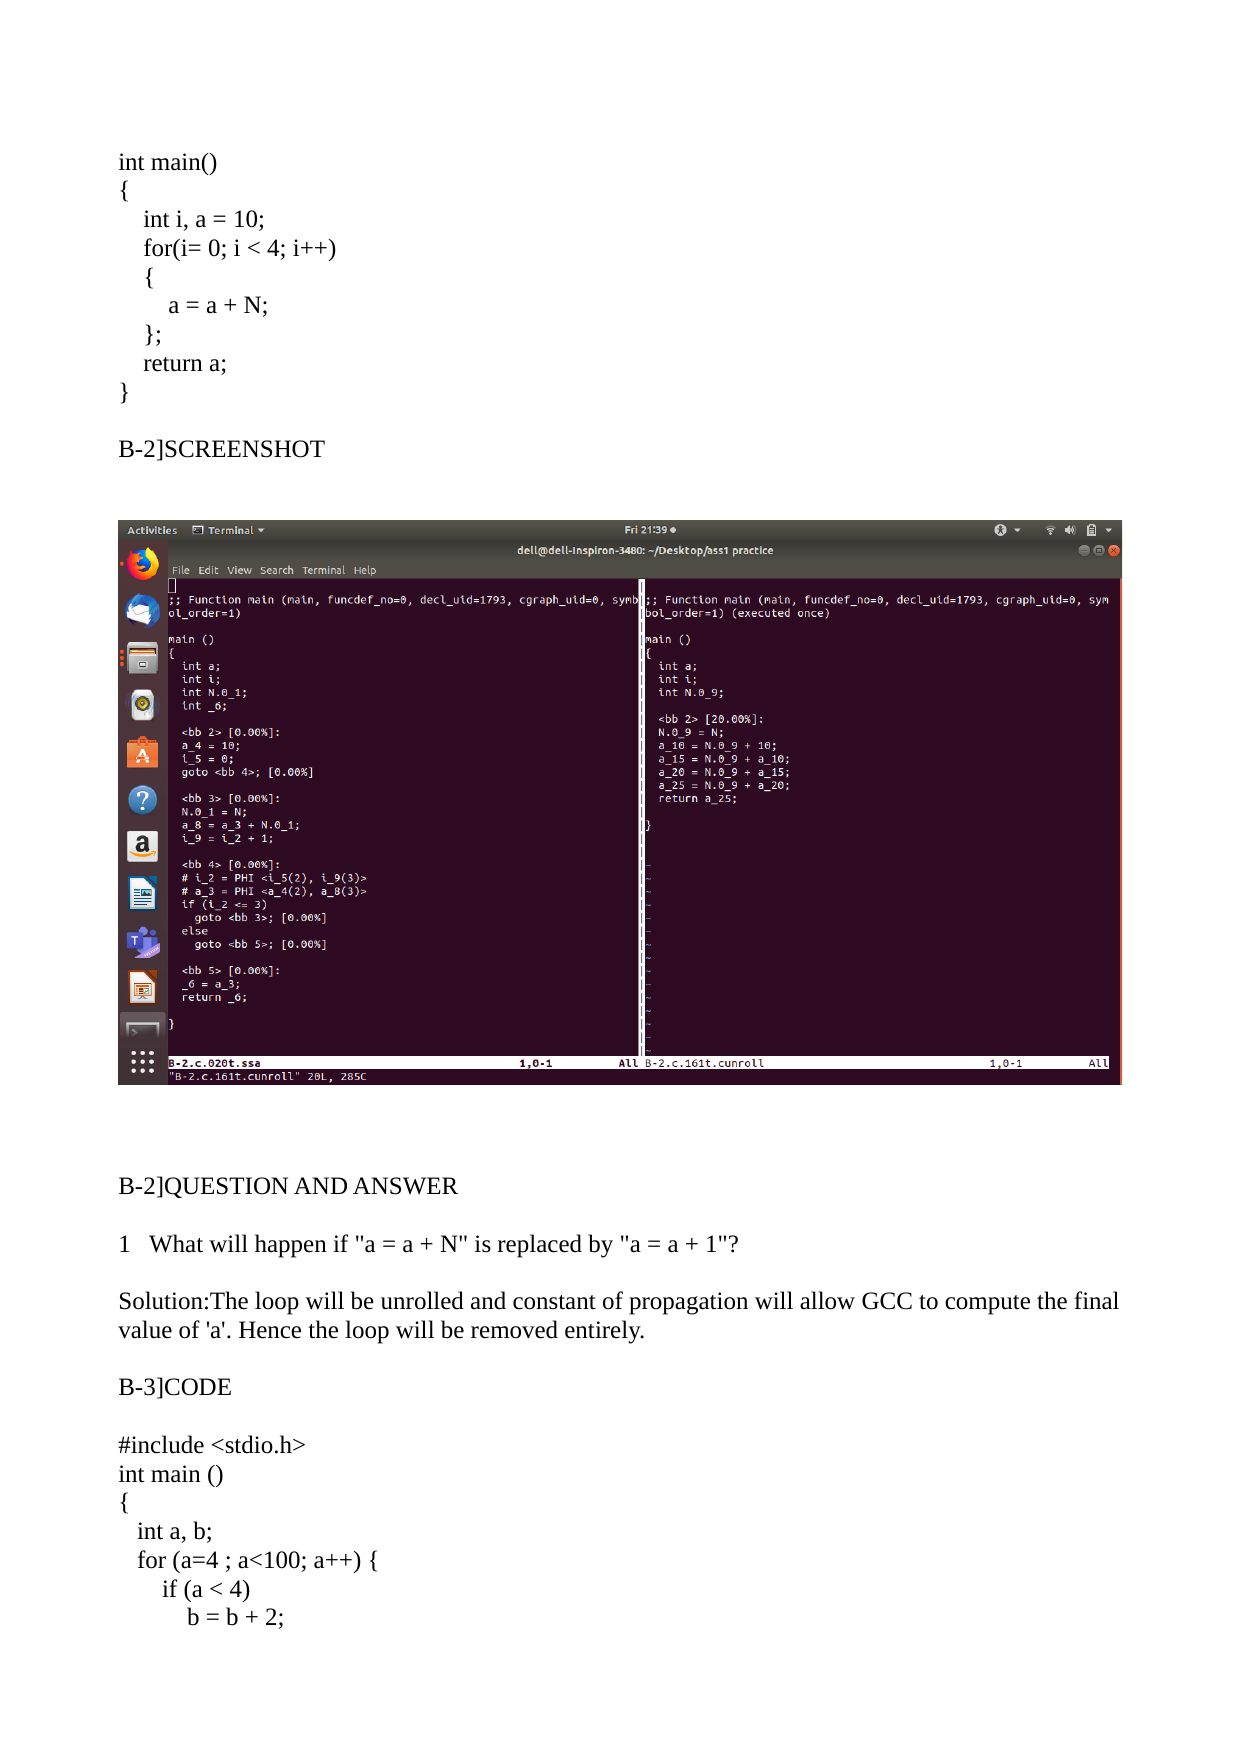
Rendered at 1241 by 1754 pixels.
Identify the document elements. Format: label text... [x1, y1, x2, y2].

text return a; [118, 348, 1122, 377]
text int main() [118, 147, 1122, 176]
text int main () [118, 1459, 1122, 1487]
text } [118, 377, 1122, 406]
text for(i= 0; i < 4; i++) [118, 233, 1122, 262]
picture [118, 520, 1123, 1085]
text { [118, 262, 1122, 291]
text 1 What will happen if "a = a + N" is replaced by "a = a + 1"? [118, 1229, 1122, 1257]
text for (a=4 ; a<100; a++) { [118, 1545, 1122, 1574]
text #include <stdio.h> [118, 1430, 1122, 1459]
text { [118, 1487, 1122, 1516]
text Solution:The loop will be unrolled and constant of propagation will allow GCC to compute the final value of 'a'. Hence the loop will be removed entirely. [118, 1286, 1122, 1344]
text B-2]SCREENSHOT [118, 434, 1122, 463]
text }; [118, 319, 1122, 348]
text int a, b; [118, 1516, 1122, 1545]
text B-3]CODE [118, 1372, 1122, 1401]
text if (a < 4) [118, 1574, 1122, 1602]
text int i, a = 10; [118, 204, 1122, 233]
text B-2]QUESTION AND ANSWER [118, 1171, 1122, 1200]
text a = a + N; [118, 291, 1122, 319]
text { [118, 176, 1122, 204]
text b = b + 2; [118, 1602, 1122, 1631]
